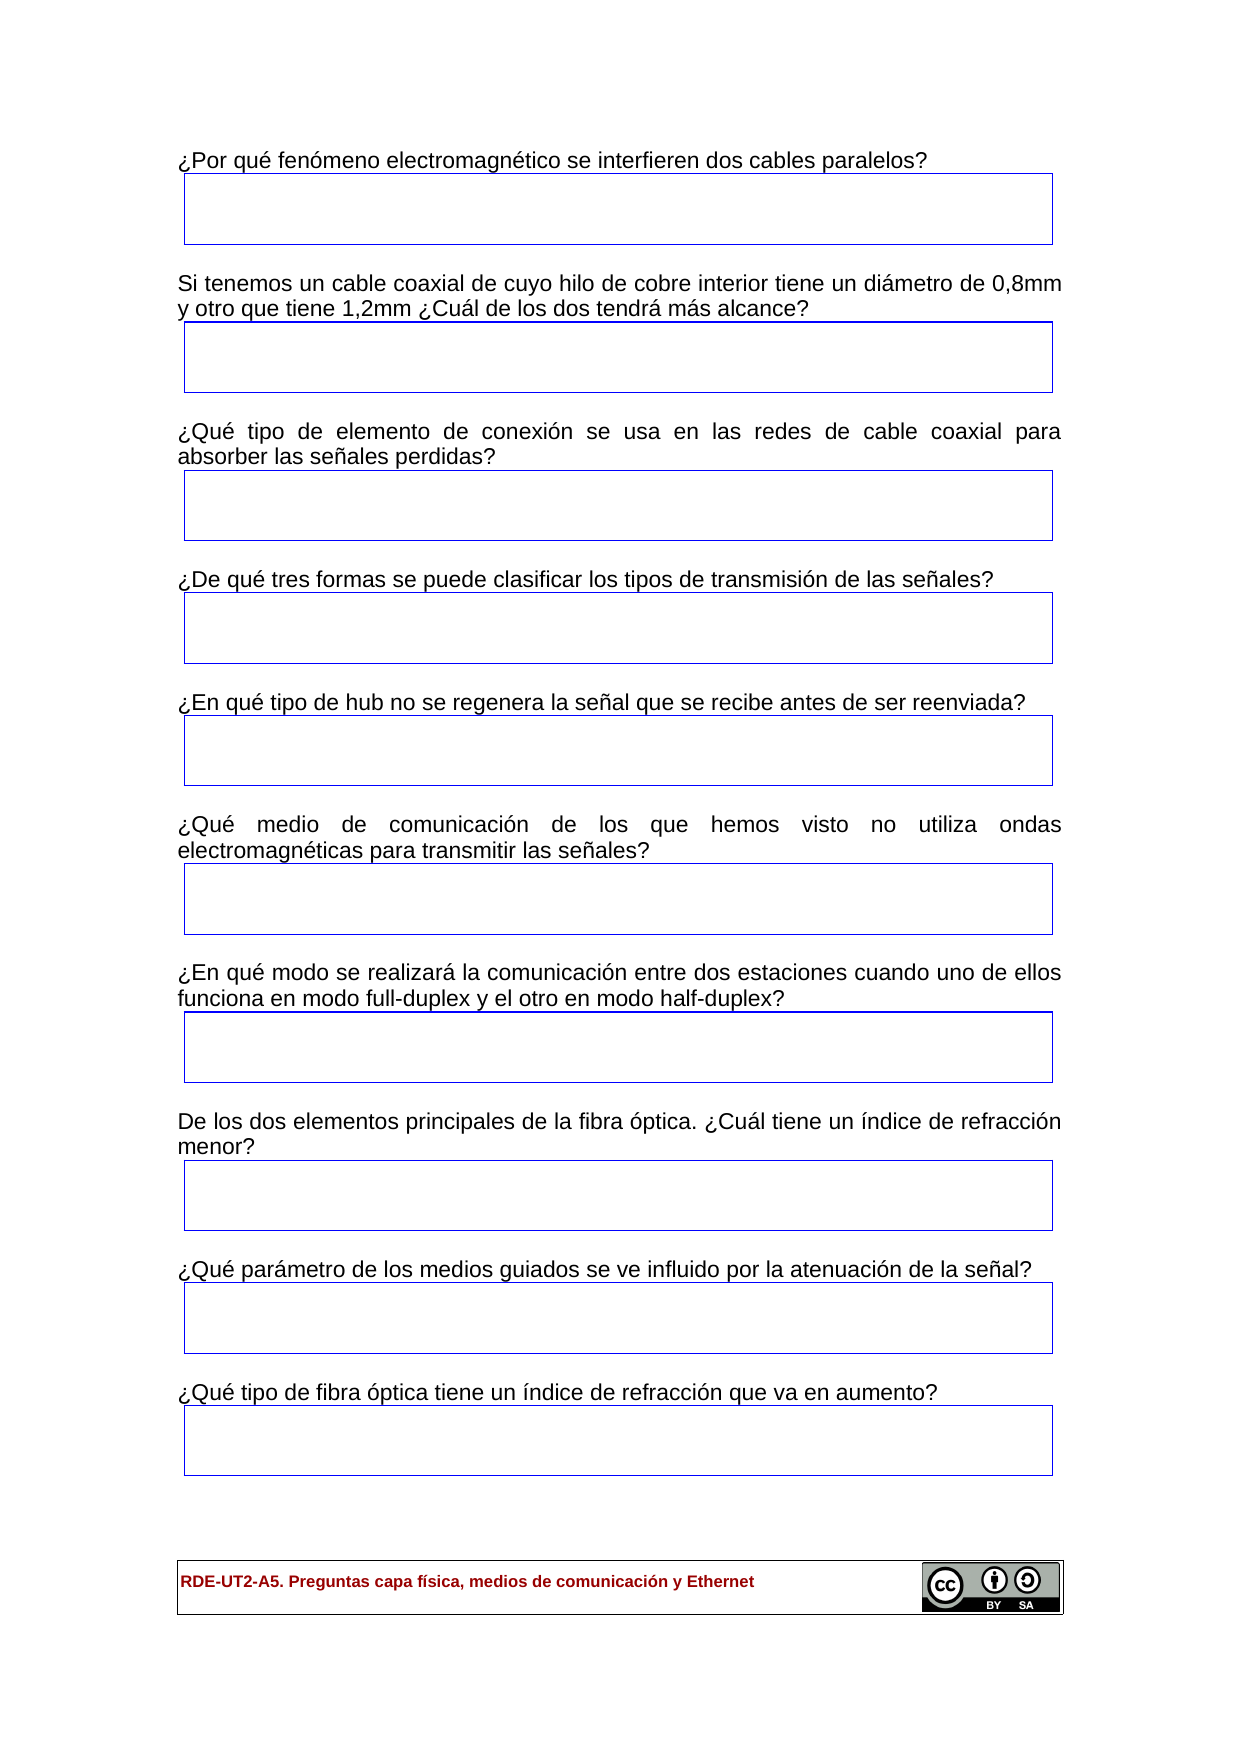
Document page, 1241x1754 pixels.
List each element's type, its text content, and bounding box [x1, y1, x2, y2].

table_header [185, 1283, 1052, 1352]
table_header [185, 1406, 1052, 1475]
text Si tenemos un cable coaxial de cuyo hilo de cobre interior tiene un diámetro de 0,8mm y otro que tiene 1,2mm ¿Cuál de los dos tendrá más alcance? [177, 270, 1063, 321]
text ¿Qué tipo de fibra óptica tiene un índice de refracción que va en aumento? [177, 1379, 1063, 1405]
table_header [185, 323, 1052, 392]
text De los dos elementos principales de la fibra óptica. ¿Cuál tiene un índice de refracción menor? [177, 1108, 1063, 1159]
text ¿De qué tres formas se puede clasificar los tipos de transmisión de las señales? [177, 567, 1063, 592]
text ¿En qué tipo de hub no se regenera la señal que se recibe antes de ser reenviada? [177, 689, 1063, 715]
table_header [185, 593, 1052, 663]
text ¿Qué medio de comunicación de los que hemos visto no utiliza ondas electromagnéticas para transmitir las señales? [177, 812, 1063, 863]
text ¿En qué modo se realizará la comunicación entre dos estaciones cuando uno de ellos funciona en modo full-duplex y el otro en modo half-duplex? [177, 960, 1063, 1011]
table_header [185, 1013, 1052, 1082]
text ¿Qué parámetro de los medios guiados se ve influido por la atenuación de la señal? [177, 1257, 1063, 1282]
table_header [185, 716, 1052, 785]
table_header [185, 174, 1052, 243]
text ¿Por qué fenómeno electromagnético se interfieren dos cables paralelos? [177, 148, 1063, 173]
text ¿Qué tipo de elemento de conexión se usa en las redes de cable coaxial para absorber las señales perdidas? [177, 418, 1063, 470]
table_header [185, 864, 1052, 933]
picture [922, 1562, 1060, 1612]
table_header [185, 471, 1052, 540]
table_header [185, 1161, 1052, 1230]
